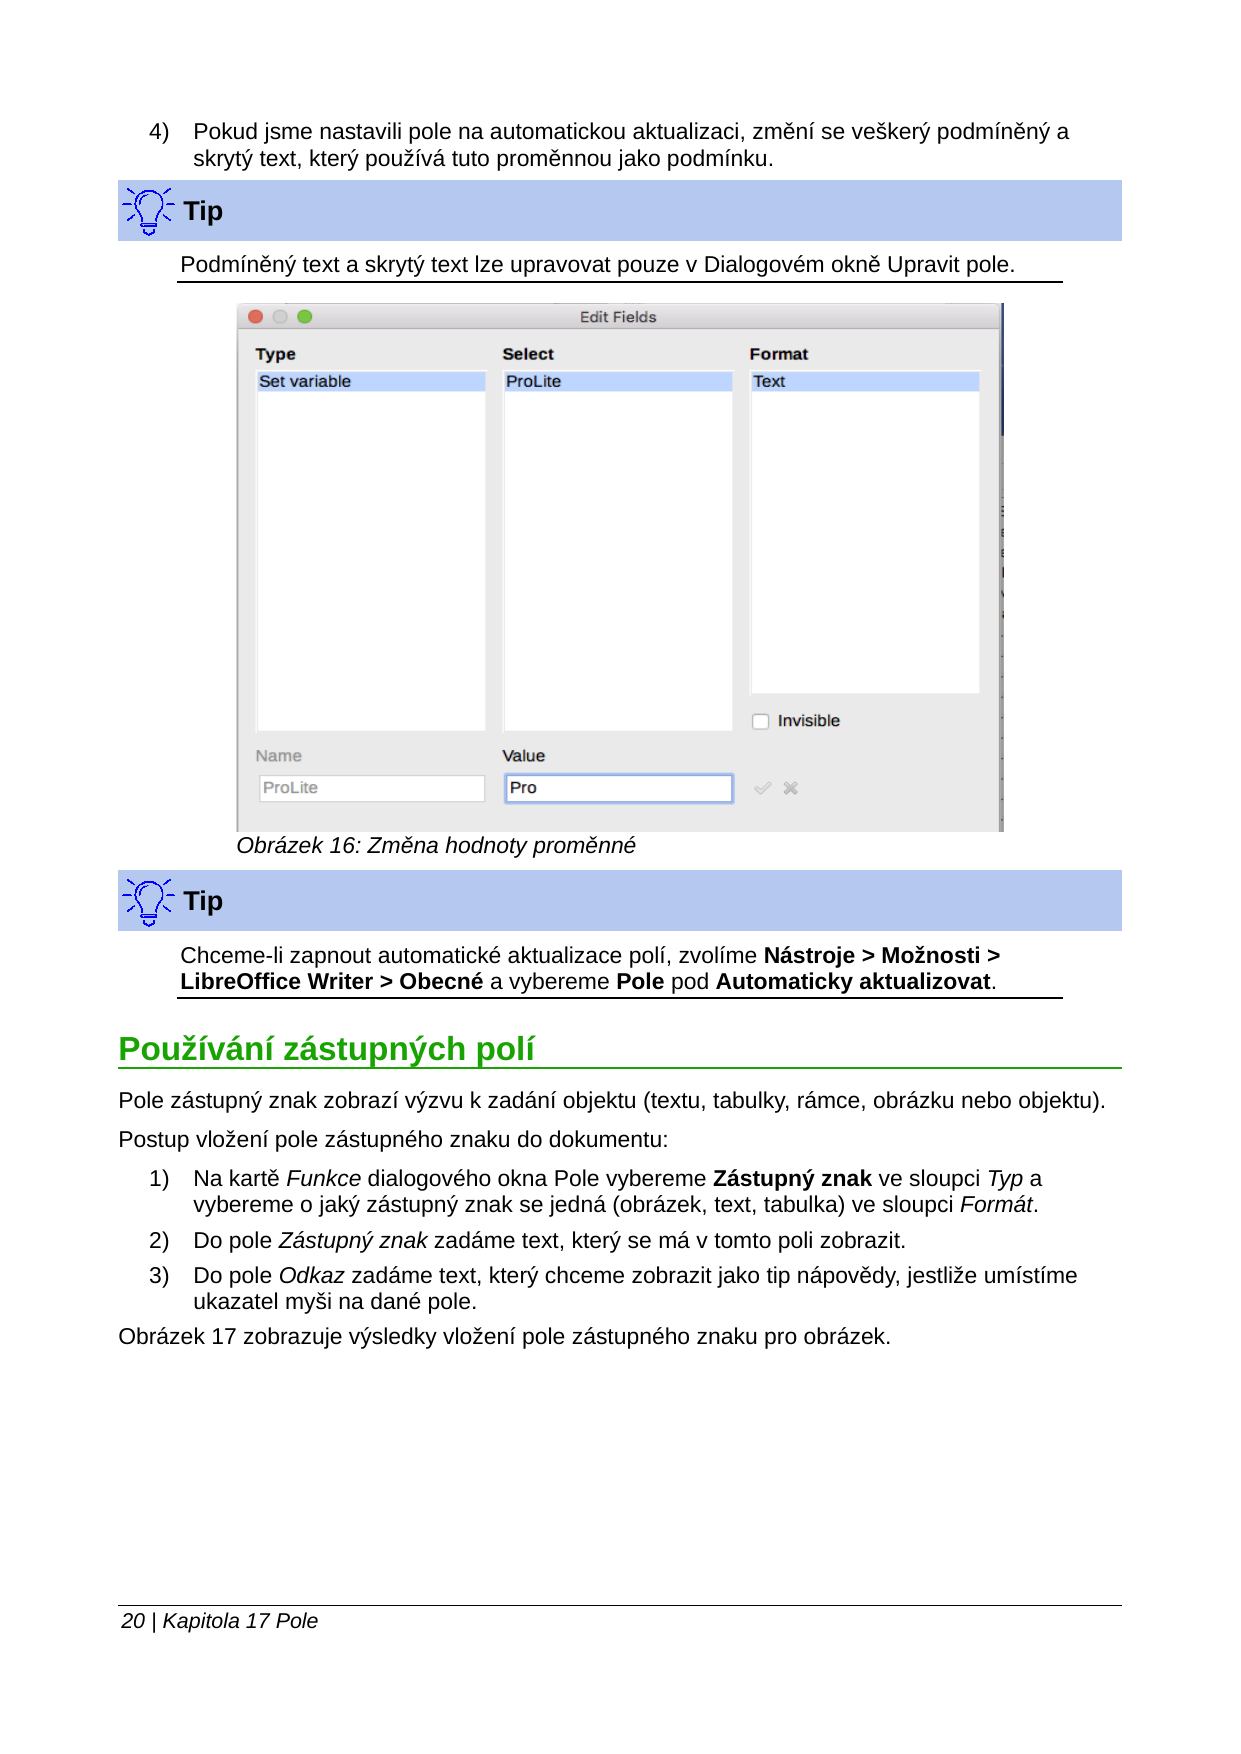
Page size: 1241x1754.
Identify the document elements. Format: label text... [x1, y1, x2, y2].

list Pokud jsme nastavili pole na automatickou aktualizaci, změní se veškerý podmíněný a skrytý text, který používá tuto proměnnou jako podmínku. [169, 118, 1122, 171]
text Podmíněný text a skrytý text lze upravovat pouze v Dialogovém okně Upravit pole. [177, 248, 1063, 281]
text Pole zástupný znak zobrazí výzvu k zadání objektu (textu, tabulky, rámce, obrázku nebo objektu). [118, 1087, 1122, 1114]
subtitle Používání zástupných polí [118, 1029, 1122, 1067]
list Postup vložení pole zástupného znaku do dokumentu: [118, 1126, 1122, 1152]
subtitle Tip [118, 870, 1122, 931]
text Chceme-li zapnout automatické aktualizace polí, zvolíme Nástroje > Možnosti > LibreOffice Writer > Obecné a vybereme Pole pod Automaticky aktualizovat. [177, 939, 1063, 997]
picture [119, 871, 179, 931]
picture [119, 180, 179, 240]
list Do pole Zástupný znak zadáme text, který se má v tomto poli zobrazit. [169, 1227, 1122, 1253]
list Na kartě Funkce dialogového okna Pole vybereme Zástupný znak ve sloupci Typ a vybereme o jaký zástupný znak se jedná (obrázek, text, tabulka) ve sloupci Formát. [169, 1165, 1122, 1218]
list Do pole Odkaz zadáme text, který chceme zobrazit jako tip nápovědy, jestliže umístíme ukazatel myši na dané pole. [169, 1262, 1122, 1314]
picture [236, 303, 1004, 832]
text Obrázek 17 zobrazuje výsledky vložení pole zástupného znaku pro obrázek. [118, 1323, 1122, 1350]
subtitle Tip [118, 180, 1122, 241]
text Obrázek 16: Změna hodnoty proměnné [236, 832, 1004, 858]
